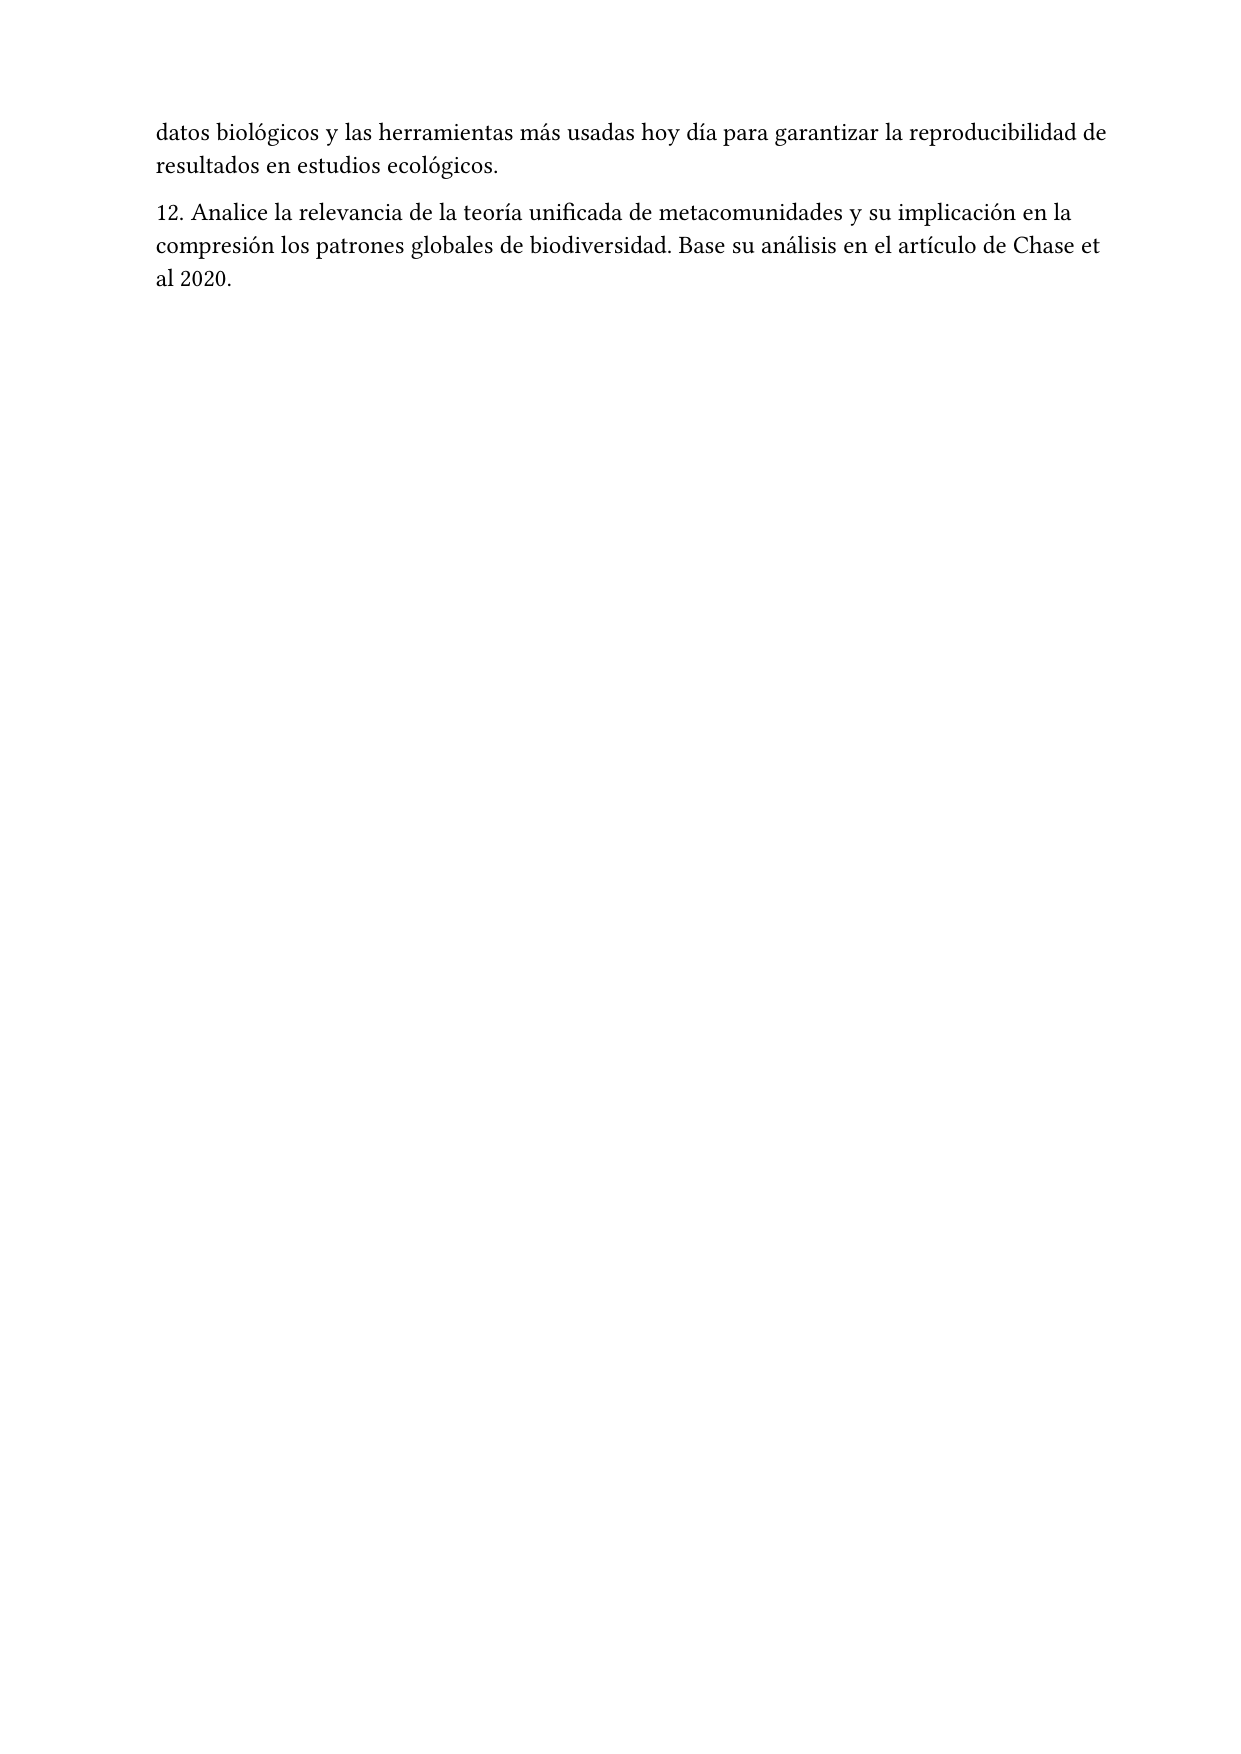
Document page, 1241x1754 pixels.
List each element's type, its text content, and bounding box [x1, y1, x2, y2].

list datos biológicos y las herramientas más usadas hoy día para garantizar la reproducibilidad de resultados en estudios ecológicos. [118, 118, 1122, 179]
list 12. Analice la relevancia de la teoría unificada de metacomunidades y su implicación en la compresión los patrones globales de biodiversidad. Base su análisis en el artículo de Chase et al 2020. [118, 198, 1122, 292]
